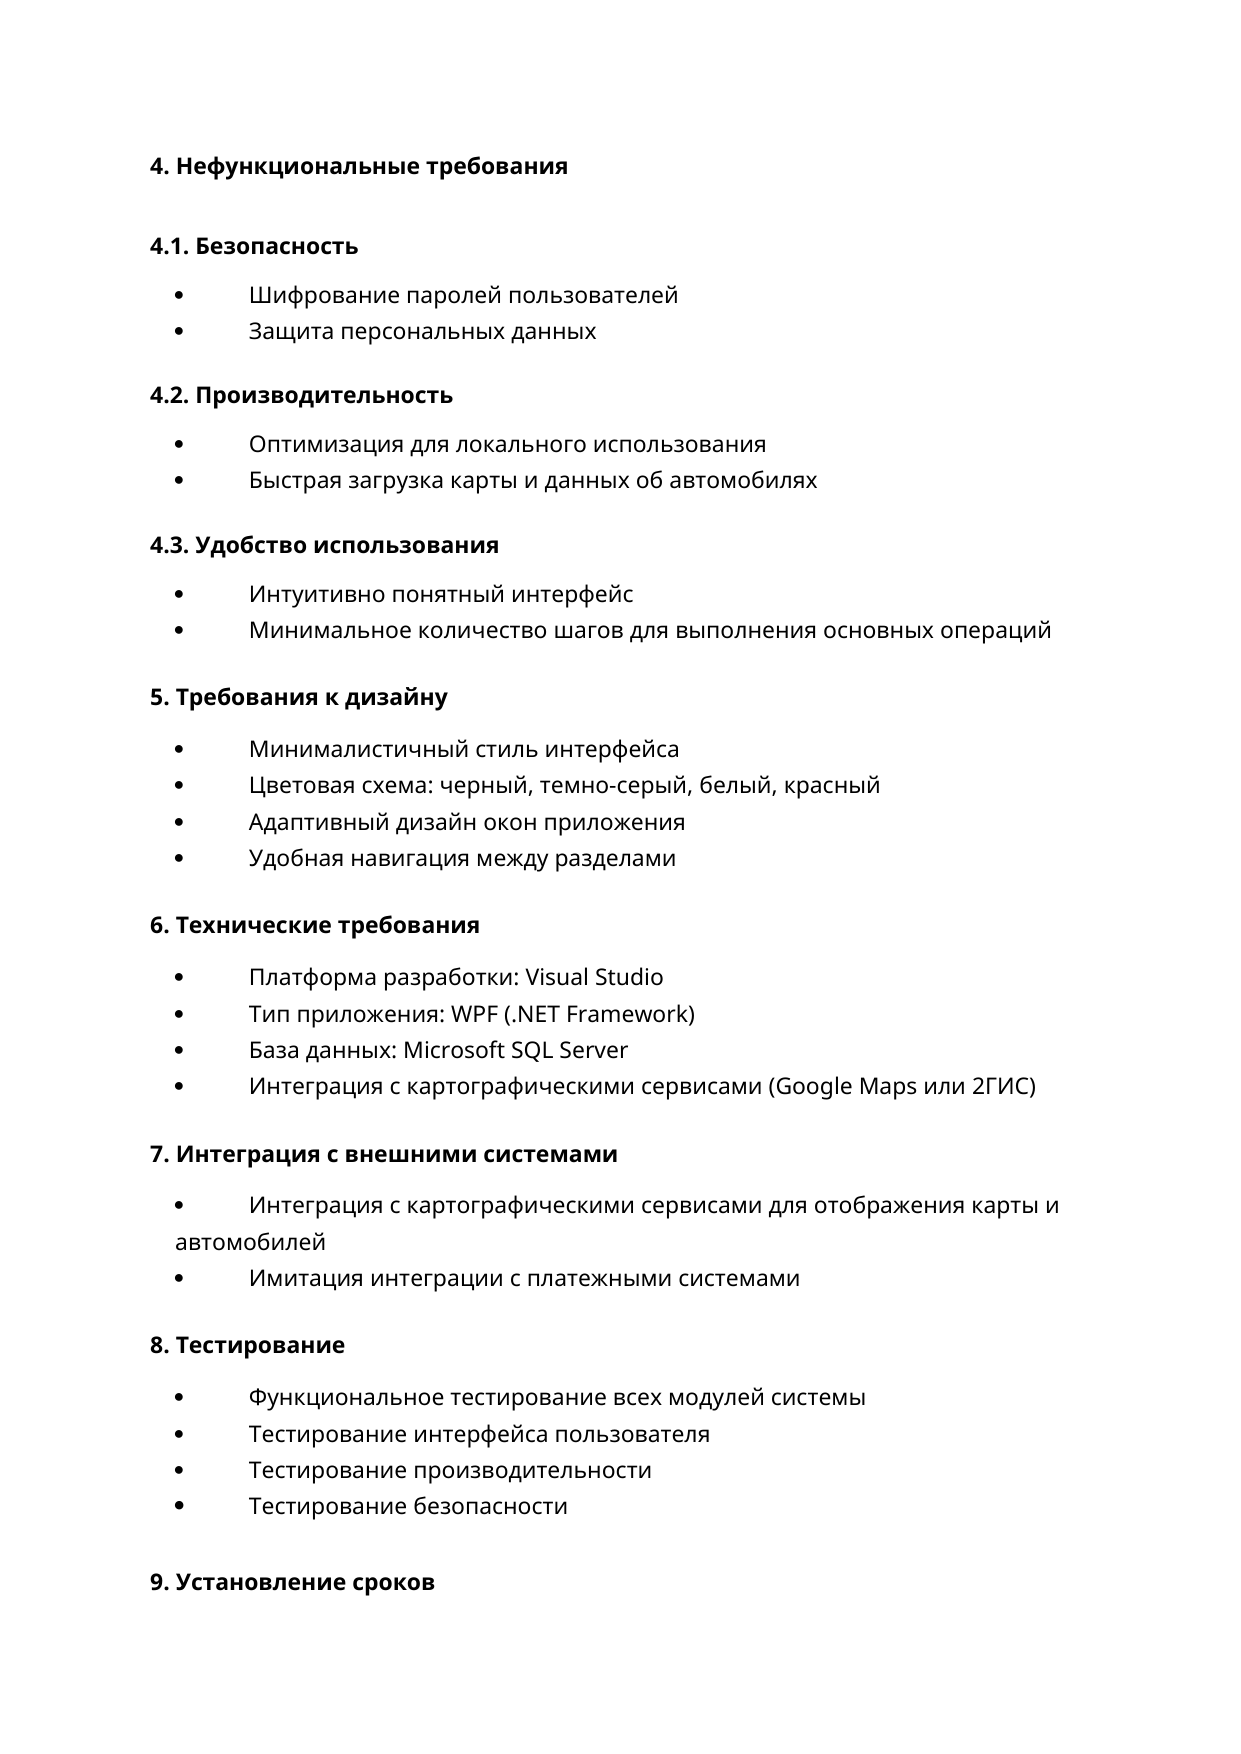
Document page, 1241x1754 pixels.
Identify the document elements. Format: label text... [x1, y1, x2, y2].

subtitle 7. Интеграция с внешними системами [150, 1137, 1090, 1169]
list Функциональное тестирование всех модулей системы [175, 1381, 1090, 1412]
list Защита персональных данных [175, 315, 1090, 346]
subtitle 8. Тестирование [150, 1329, 1090, 1361]
list Цветовая схема: черный, темно-серый, белый, красный [175, 769, 1090, 801]
subtitle 4.3. Удобство использования [150, 529, 1090, 560]
subtitle 4.2. Производительность [150, 379, 1090, 411]
list Тип приложения: WPF (.NET Framework) [175, 997, 1090, 1029]
list Минималистичный стиль интерфейса [175, 733, 1090, 764]
list База данных: Microsoft SQL Server [175, 1034, 1090, 1065]
list Адаптивный дизайн окон приложения [175, 806, 1090, 837]
list Интеграция с картографическими сервисами для отображения карты и автомобилей [175, 1189, 1090, 1257]
subtitle 5. Требования к дизайну [150, 681, 1090, 712]
list Тестирование безопасности [175, 1490, 1090, 1561]
list Быстрая загрузка карты и данных об автомобилях [175, 464, 1090, 496]
list Интеграция с картографическими сервисами (Google Maps или 2ГИС) [175, 1070, 1090, 1101]
list Удобная навигация между разделами [175, 842, 1090, 873]
list Имитация интеграции с платежными системами [175, 1262, 1090, 1293]
list Оптимизация для локального использования [175, 428, 1090, 459]
subtitle 4.1. Безопасность [150, 230, 1090, 261]
list Шифрование паролей пользователей [175, 279, 1090, 310]
list Тестирование интерфейса пользователя [175, 1417, 1090, 1449]
list Платформа разработки: Visual Studio [175, 961, 1090, 992]
list Тестирование производительности [175, 1454, 1090, 1485]
list Интуитивно понятный интерфейс [175, 577, 1090, 609]
text 9. Установление сроков [150, 1566, 1090, 1597]
list Минимальное количество шагов для выполнения основных операций [175, 614, 1090, 645]
subtitle 6. Технические требования [150, 909, 1090, 941]
subtitle 4. Нефункциональные требования [150, 150, 1090, 181]
